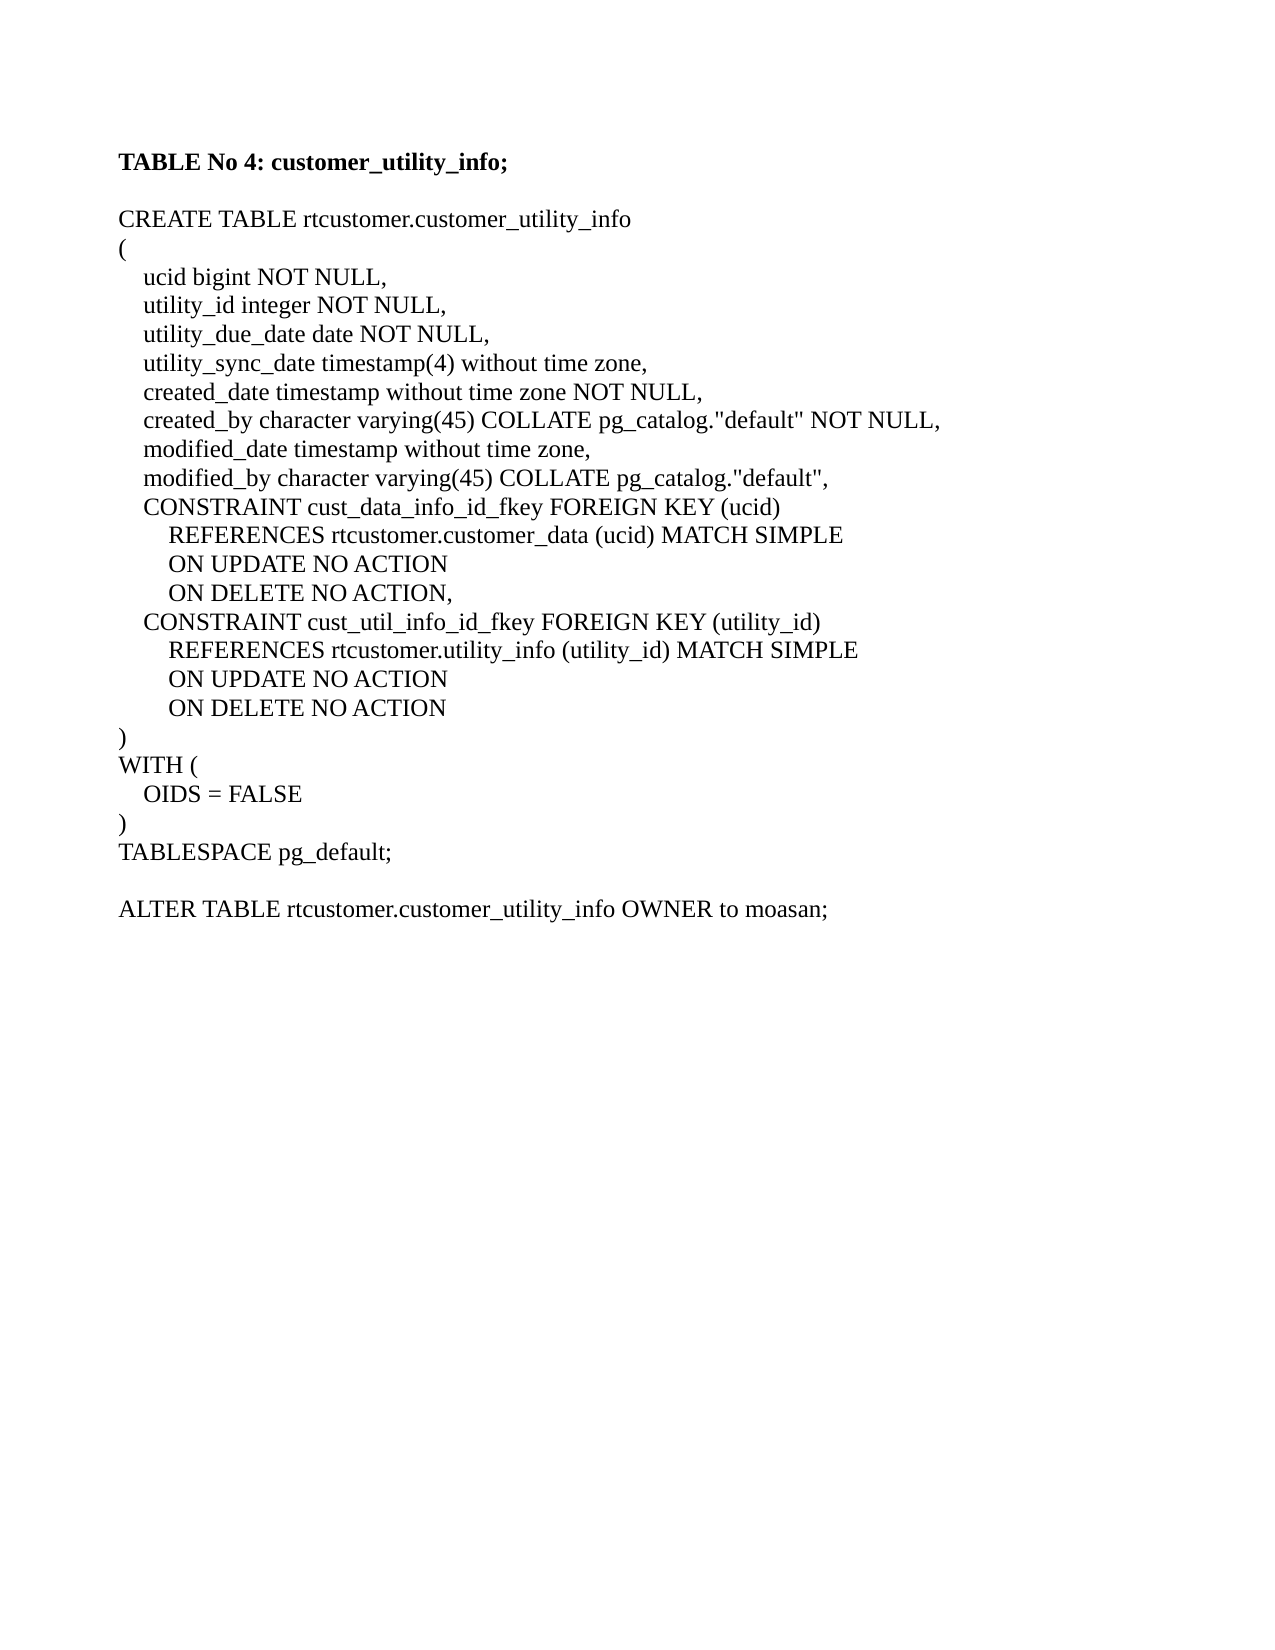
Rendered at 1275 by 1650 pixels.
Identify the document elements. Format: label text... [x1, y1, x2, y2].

text ALTER TABLE rtcustomer.customer_utility_info OWNER to moasan; [118, 894, 1157, 923]
text OIDS = FALSE [118, 779, 1157, 808]
text ON DELETE NO ACTION, [118, 578, 1157, 607]
text ( [118, 233, 1157, 262]
text created_by character varying(45) COLLATE pg_catalog."default" NOT NULL, [118, 406, 1157, 434]
text utility_due_date date NOT NULL, [118, 319, 1157, 348]
text CONSTRAINT cust_util_info_id_fkey FOREIGN KEY (utility_id) [118, 607, 1157, 636]
text created_date timestamp without time zone NOT NULL, [118, 377, 1157, 406]
text REFERENCES rtcustomer.customer_data (ucid) MATCH SIMPLE [118, 521, 1157, 549]
text utility_sync_date timestamp(4) without time zone, [118, 348, 1157, 377]
text ) [118, 722, 1157, 751]
text modified_by character varying(45) COLLATE pg_catalog."default", [118, 463, 1157, 492]
text ON UPDATE NO ACTION [118, 549, 1157, 578]
text ) [118, 808, 1157, 837]
text CREATE TABLE rtcustomer.customer_utility_info [118, 204, 1157, 233]
text modified_date timestamp without time zone, [118, 434, 1157, 463]
text REFERENCES rtcustomer.utility_info (utility_id) MATCH SIMPLE [118, 636, 1157, 664]
text TABLESPACE pg_default; [118, 837, 1157, 866]
text CONSTRAINT cust_data_info_id_fkey FOREIGN KEY (ucid) [118, 492, 1157, 521]
text TABLE No 4: customer_utility_info; [118, 147, 1157, 176]
text utility_id integer NOT NULL, [118, 291, 1157, 319]
text ON DELETE NO ACTION [118, 693, 1157, 722]
text WITH ( [118, 751, 1157, 779]
text ucid bigint NOT NULL, [118, 262, 1157, 291]
text ON UPDATE NO ACTION [118, 664, 1157, 693]
